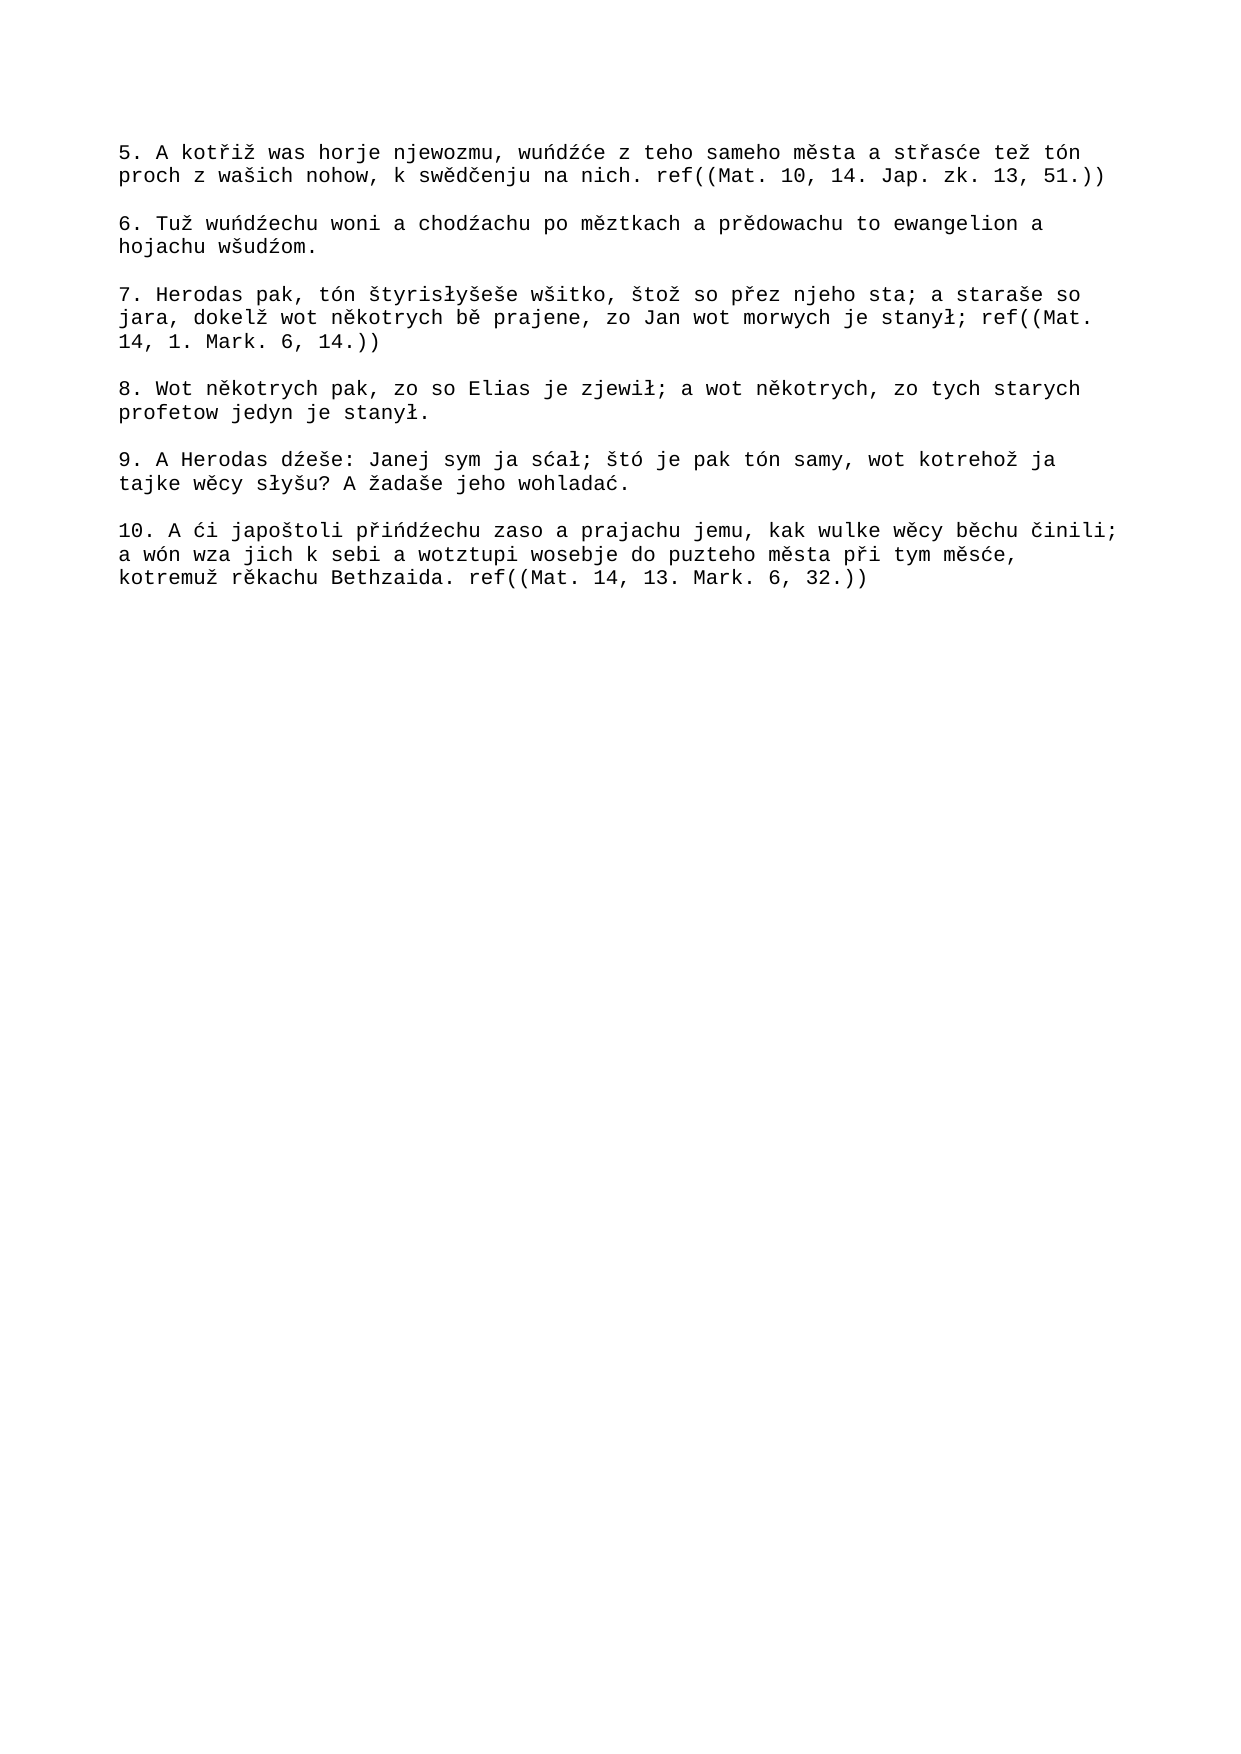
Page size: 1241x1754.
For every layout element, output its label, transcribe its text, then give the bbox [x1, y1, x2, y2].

text 6. Tuž wuńdźechu woni a chodźachu po měztkach a prědowachu to ewangelion a hojachu wšudźom. [118, 213, 1122, 260]
text 10. A ći japoštoli přińdźechu zaso a prajachu jemu, kak wulke wěcy běchu činili; a wón wza jich k sebi a wotztupi wosebje do puzteho města při tym měsće, kotremuž rěkachu Bethzaida. ref((Mat. 14, 13. Mark. 6, 32.)) [118, 520, 1122, 591]
text 8. Wot někotrych pak, zo so Elias je zjewił; a wot někotrych, zo tych starych profetow jedyn je stanył. [118, 378, 1122, 426]
text 7. Herodas pak, tón štyrisłyšeše wšitko, štož so přez njeho sta; a staraše so jara, dokelž wot někotrych bě prajene, zo Jan wot morwych je stanył; ref((Mat. 14, 1. Mark. 6, 14.)) [118, 284, 1122, 354]
text 5. A kotřiž was horje njewozmu, wuńdźće z teho sameho města a střasće tež tón proch z wašich nohow, k swědčenju na nich. ref((Mat. 10, 14. Jap. zk. 13, 51.)) [118, 142, 1122, 189]
text 9. A Herodas dźeše: Janej sym ja sćał; štó je pak tón samy, wot kotrehož ja tajke wěcy słyšu? A žadaše jeho wohladać. [118, 449, 1122, 496]
